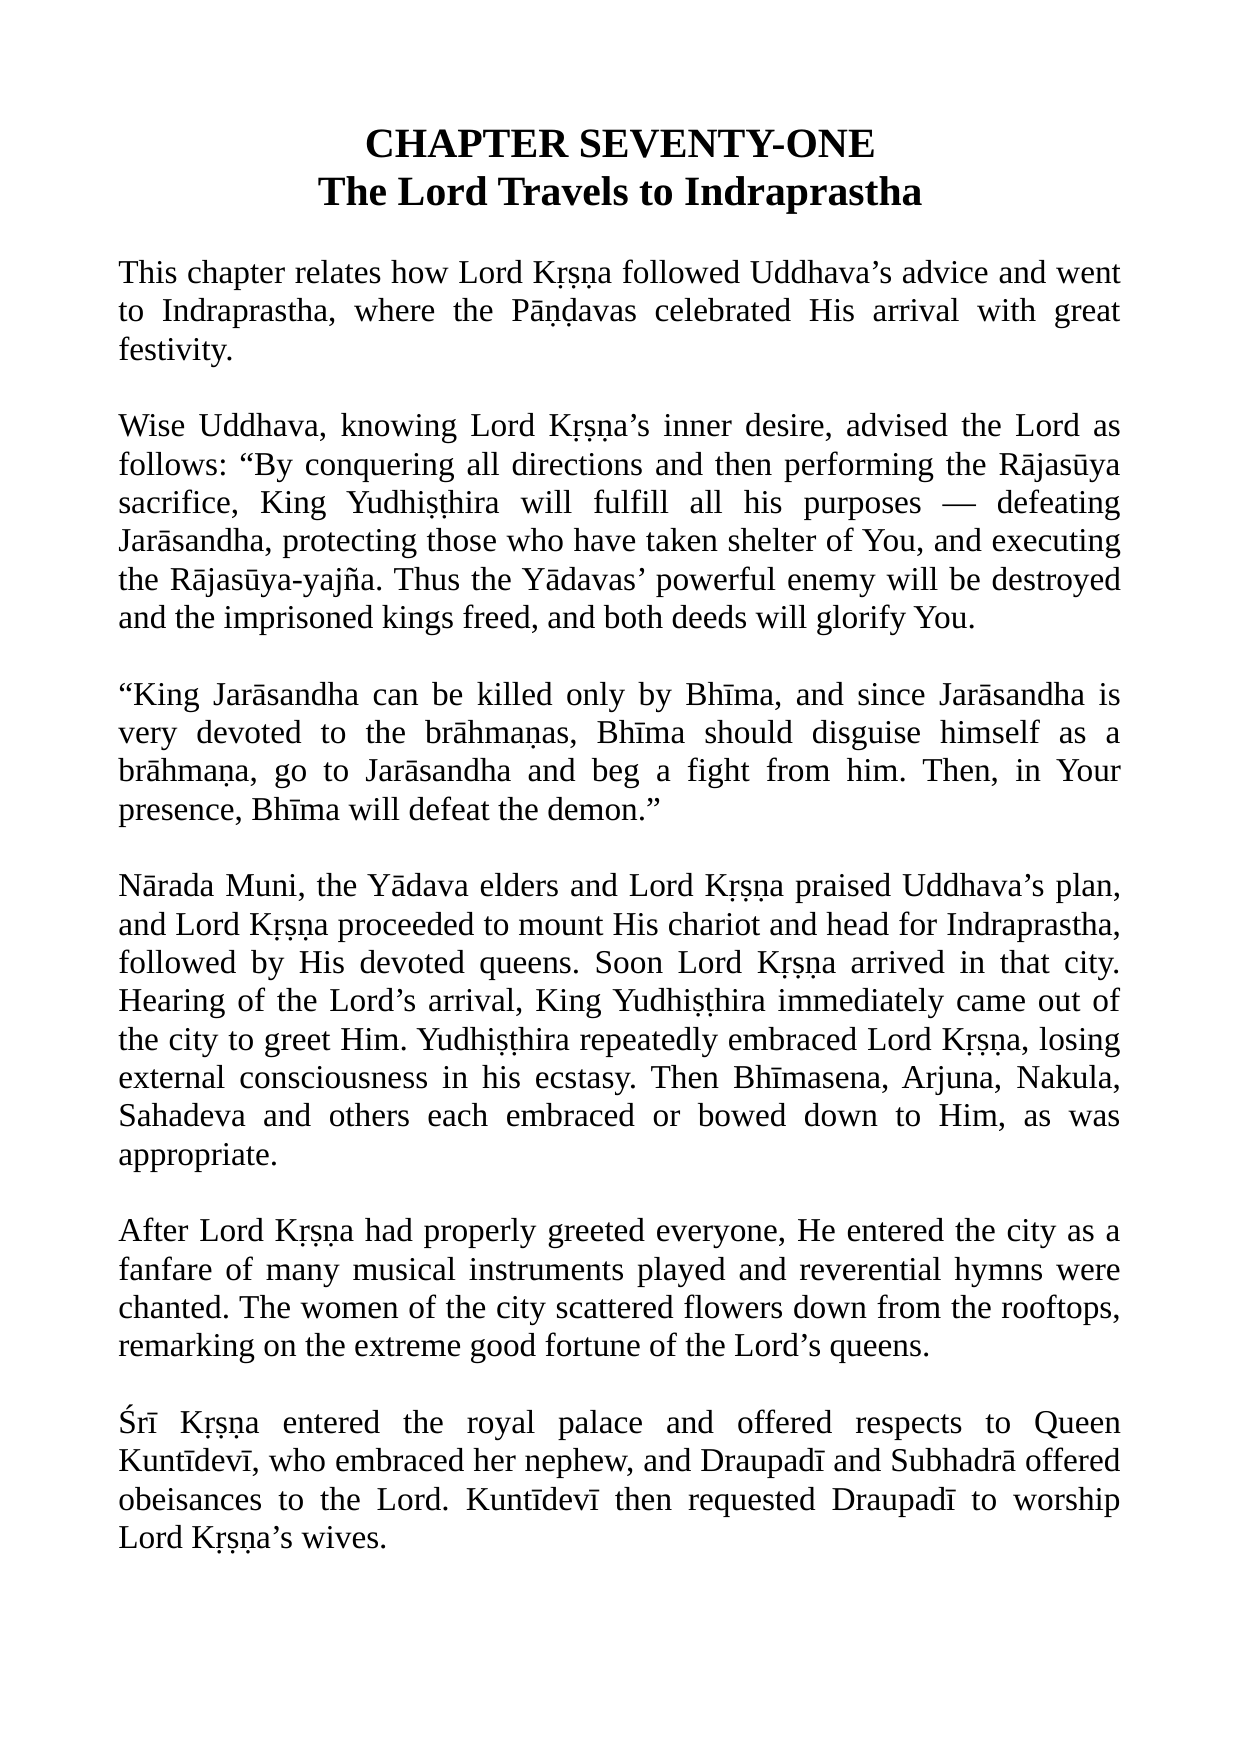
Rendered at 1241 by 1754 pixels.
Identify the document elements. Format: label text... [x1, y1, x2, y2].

text Wise Uddhava, knowing Lord Kṛṣṇa’s inner desire, advised the Lord as follows: “By conquering all directions and then performing the Rājasūya sacrifice, King Yudhiṣṭhira will fulfill all his purposes — defeating Jarāsandha, protecting those who have taken shelter of You, and executing the Rājasūya-yajña. Thus the Yādavas’ powerful enemy will be destroyed and the imprisoned kings freed, and both deeds will glorify You. [118, 406, 1122, 636]
text Nārada Muni, the Yādava elders and Lord Kṛṣṇa praised Uddhava’s plan, and Lord Kṛṣṇa proceeded to mount His chariot and head for Indraprastha, followed by His devoted queens. Soon Lord Kṛṣṇa arrived in that city. Hearing of the Lord’s arrival, King Yudhiṣṭhira immediately came out of the city to greet Him. Yudhiṣṭhira repeatedly embraced Lord Kṛṣṇa, losing external consciousness in his ecstasy. Then Bhīmasena, Arjuna, Nakula, Sahadeva and others each embraced or bowed down to Him, as was appropriate. [118, 866, 1122, 1172]
text CHAPTER SEVENTY-ONE [118, 118, 1122, 166]
text “King Jarāsandha can be killed only by Bhīma, and since Jarāsandha is very devoted to the brāhmaṇas, Bhīma should disguise himself as a brāhmaṇa, go to Jarāsandha and beg a fight from him. Then, in Your presence, Bhīma will defeat the demon.” [118, 674, 1122, 827]
text Śrī Kṛṣṇa entered the royal palace and offered respects to Queen Kuntīdevī, who embraced her nephew, and Draupadī and Subhadrā offered obeisances to the Lord. Kuntīdevī then requested Draupadī to worship Lord Kṛṣṇa’s wives. [118, 1402, 1122, 1556]
text The Lord Travels to Indraprastha [118, 166, 1122, 214]
text This chapter relates how Lord Kṛṣṇa followed Uddhava’s advice and went to Indraprastha, where the Pāṇḍavas celebrated His arrival with great festivity. [118, 252, 1122, 367]
text After Lord Kṛṣṇa had properly greeted everyone, He entered the city as a fanfare of many musical instruments played and reverential hymns were chanted. The women of the city scattered flowers down from the rooftops, remarking on the extreme good fortune of the Lord’s queens. [118, 1211, 1122, 1364]
